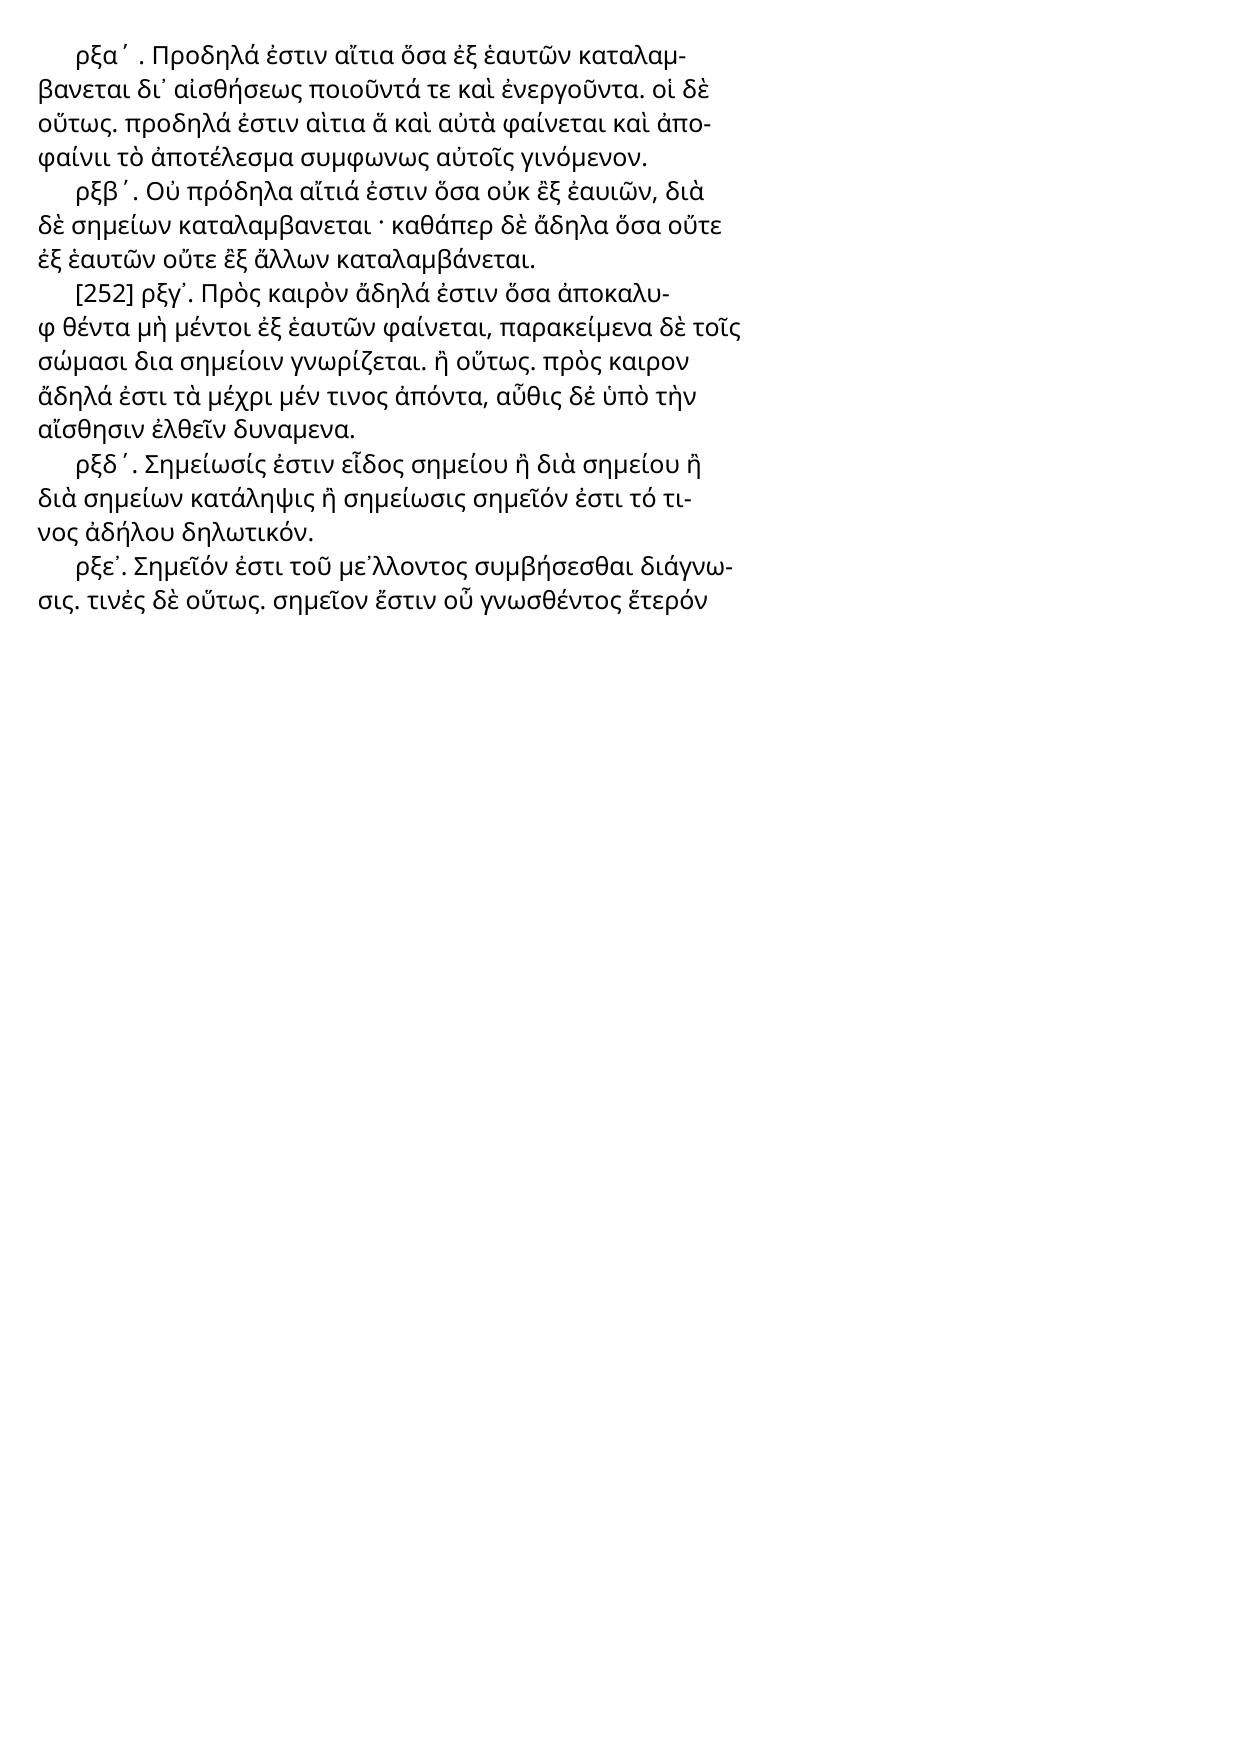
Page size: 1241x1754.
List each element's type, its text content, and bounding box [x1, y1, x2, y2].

text ρξε᾽. Σημεῖόν ἐστι τοῦ με᾽λλοντος συμβήσεσθαι διάγνω- σις. τινἐς δὲ οὕτως. σημεῖον ἔστιν οὖ γνωσθέντος ἕτερόν [37, 548, 1203, 617]
text [252] ρξγ᾽. Πρὸς καιρὸν ἄδηλά ἐστιν ὅσα ἀποκαλυ- φ θέντα μὴ μέντοι ἐξ ἑαυτῶν φαίνεται, παρακείμενα δὲ τοῖς σώμασι δια σημείοιν γνωρίζεται. ἢ οὕτως. πρὸς καιρον ἄδηλά ἐστι τὰ μέχρι μέν τινος ἀπόντα, αὖθις δἐ ὑπὸ τὴν αἴσθησιν ἐλθεῖν δυναμενα. [37, 276, 1203, 446]
text ρξβ΄. Οὐ πρόδηλα αἴτιά ἐστιν ὅσα οὐκ ἒξ ἐαυιῶν, διὰ δὲ σημείων καταλαμβανεται · καθάπερ δὲ ἄδηλα ὅσα οὔτε ἐξ ἑαυτῶν οὔτε ἒξ ἄλλων καταλαμβάνεται. [37, 174, 1203, 276]
text ρξα΄ . Προδηλά ἐστιν αἴτια ὅσα ἐξ ἑαυτῶν καταλαμ- βανεται δι᾽ αἰσθήσεως ποιοῦντά τε καὶ ἐνεργοῦντα. οἱ δὲ οὕτως. προδηλά ἐστιν αὶτια ἅ καὶ αὐτὰ φαίνεται καὶ ἀπο- φαίνιι τὸ ἀποτέλεσμα συμφωνως αὐτοῖς γινόμενον. [37, 37, 1203, 174]
text ρξδ΄. Σημείωσίς ἐστιν εἶδος σημείου ἢ διὰ σημείου ἢ διὰ σημείων κατάληψις ἢ σημείωσις σημεῖόν ἐστι τό τι- νος ἀδήλου δηλωτικόν. [37, 446, 1203, 548]
